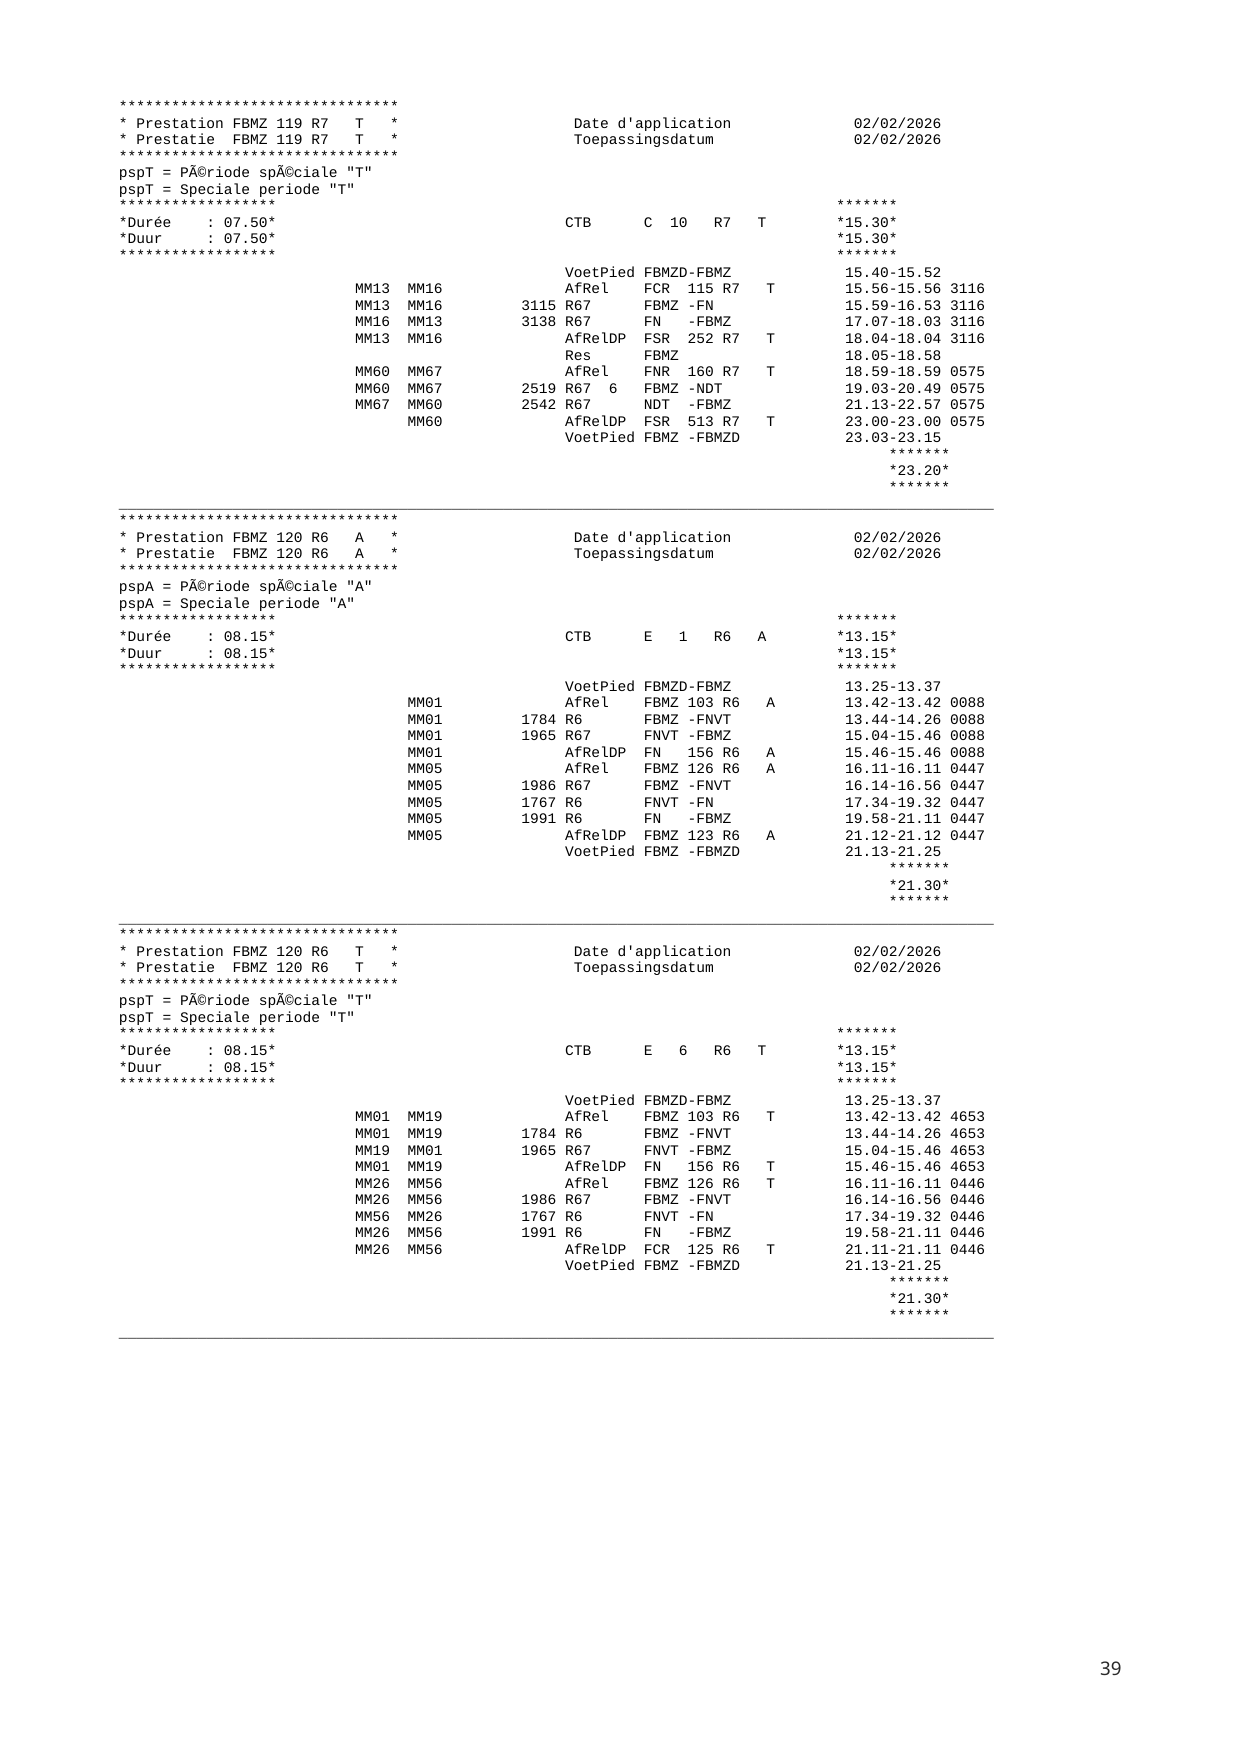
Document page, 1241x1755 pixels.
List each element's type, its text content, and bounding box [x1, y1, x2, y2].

text ******************************** * Prestation FBMZ 120 R6 T * Date d'application 02/02/2026 * Prestatie FBMZ 120 R6 T * Toepassingsdatum 02/02/2026 ******************************** pspT = PÃ©riode spÃ©ciale "T" pspT = Speciale periode "T" ****************** ******* *Durée : 08.15* CTB E 6 R6 T *13.15* *Duur : 08.15* *13.15* ****************** ******* VoetPied FBMZD-FBMZ 13.25-13.37 MM01 MM19 AfRel FBMZ 103 R6 T 13.42-13.42 4653 MM01 MM19 1784 R6 FBMZ -FNVT 13.44-14.26 4653 MM19 MM01 1965 R67 FNVT -FBMZ 15.04-15.46 4653 MM01 MM19 AfRelDP FN 156 R6 T 15.46-15.46 4653 MM26 MM56 AfRel FBMZ 126 R6 T 16.11-16.11 0446 MM26 MM56 1986 R67 FBMZ -FNVT 16.14-16.56 0446 MM56 MM26 1767 R6 FNVT -FN 17.34-19.32 0446 MM26 MM56 1991 R6 FN -FBMZ 19.58-21.11 0446 MM26 MM56 AfRelDP FCR 125 R6 T 21.11-21.11 0446 VoetPied FBMZ -FBMZD 21.13-21.25 ******* *21.30* ******* ____________________________________________________________________________________________________ [119, 927, 1122, 1341]
text ******************************** * Prestation FBMZ 119 R7 T * Date d'application 02/02/2026 * Prestatie FBMZ 119 R7 T * Toepassingsdatum 02/02/2026 ******************************** pspT = PÃ©riode spÃ©ciale "T" pspT = Speciale periode "T" ****************** ******* *Durée : 07.50* CTB C 10 R7 T *15.30* *Duur : 07.50* *15.30* ****************** ******* VoetPied FBMZD-FBMZ 15.40-15.52 MM13 MM16 AfRel FCR 115 R7 T 15.56-15.56 3116 MM13 MM16 3115 R67 FBMZ -FN 15.59-16.53 3116 MM16 MM13 3138 R67 FN -FBMZ 17.07-18.03 3116 MM13 MM16 AfRelDP FSR 252 R7 T 18.04-18.04 3116 Res FBMZ 18.05-18.58 MM60 MM67 AfRel FNR 160 R7 T 18.59-18.59 0575 MM60 MM67 2519 R67 6 FBMZ -NDT 19.03-20.49 0575 MM67 MM60 2542 R67 NDT -FBMZ 21.13-22.57 0575 MM60 AfRelDP FSR 513 R7 T 23.00-23.00 0575 VoetPied FBMZ -FBMZD 23.03-23.15 ******* *23.20* ******* ____________________________________________________________________________________________________ [119, 99, 1122, 513]
text ******************************** * Prestation FBMZ 120 R6 A * Date d'application 02/02/2026 * Prestatie FBMZ 120 R6 A * Toepassingsdatum 02/02/2026 ******************************** pspA = PÃ©riode spÃ©ciale "A" pspA = Speciale periode "A" ****************** ******* *Durée : 08.15* CTB E 1 R6 A *13.15* *Duur : 08.15* *13.15* ****************** ******* VoetPied FBMZD-FBMZ 13.25-13.37 MM01 AfRel FBMZ 103 R6 A 13.42-13.42 0088 MM01 1784 R6 FBMZ -FNVT 13.44-14.26 0088 MM01 1965 R67 FNVT -FBMZ 15.04-15.46 0088 MM01 AfRelDP FN 156 R6 A 15.46-15.46 0088 MM05 AfRel FBMZ 126 R6 A 16.11-16.11 0447 MM05 1986 R67 FBMZ -FNVT 16.14-16.56 0447 MM05 1767 R6 FNVT -FN 17.34-19.32 0447 MM05 1991 R6 FN -FBMZ 19.58-21.11 0447 MM05 AfRelDP FBMZ 123 R6 A 21.12-21.12 0447 VoetPied FBMZ -FBMZD 21.13-21.25 ******* *21.30* ******* ____________________________________________________________________________________________________ [119, 513, 1122, 927]
